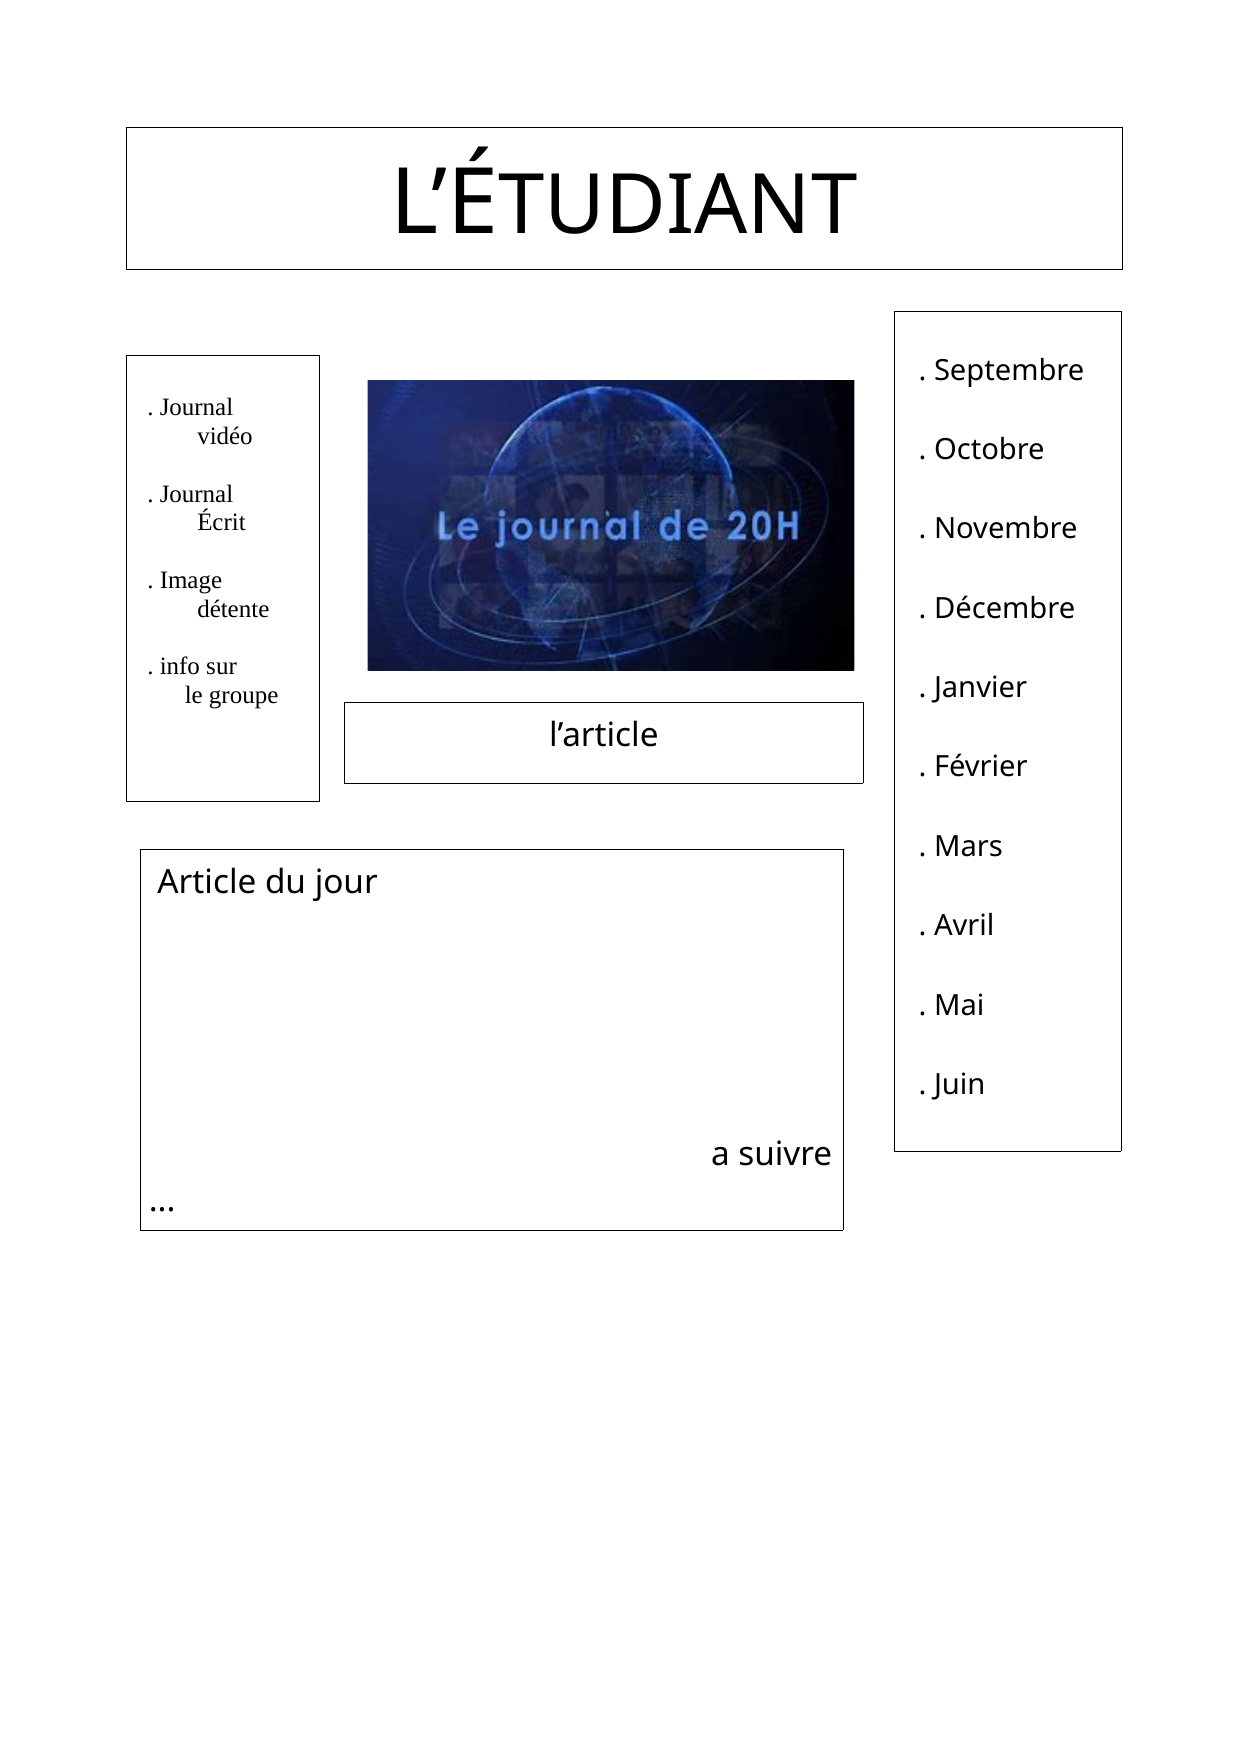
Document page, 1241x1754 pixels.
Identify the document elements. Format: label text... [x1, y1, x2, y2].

text détente [134, 594, 310, 622]
text . Septembre [903, 349, 1112, 388]
text a suivre ... [148, 1130, 834, 1221]
text . Avril [903, 904, 1112, 944]
text . Juin [903, 1063, 1112, 1103]
text vidéo [134, 421, 310, 450]
text . Journal [134, 392, 310, 421]
text . Janvier [903, 666, 1112, 706]
text . Novembre [903, 507, 1112, 547]
text . Image [134, 565, 310, 594]
text Écrit [134, 507, 310, 536]
text le groupe [134, 680, 310, 709]
text . Mai [903, 984, 1112, 1023]
text Article du jour [148, 857, 834, 903]
picture [367, 380, 855, 671]
text . Octobre [903, 428, 1112, 468]
text . info sur [134, 651, 310, 680]
text . Février [903, 746, 1112, 785]
text . Décembre [903, 587, 1112, 627]
text . Mars [903, 825, 1112, 865]
text l’article [353, 711, 854, 756]
text L’ÉTUDIANT [134, 136, 1113, 261]
text . Journal [134, 479, 310, 507]
